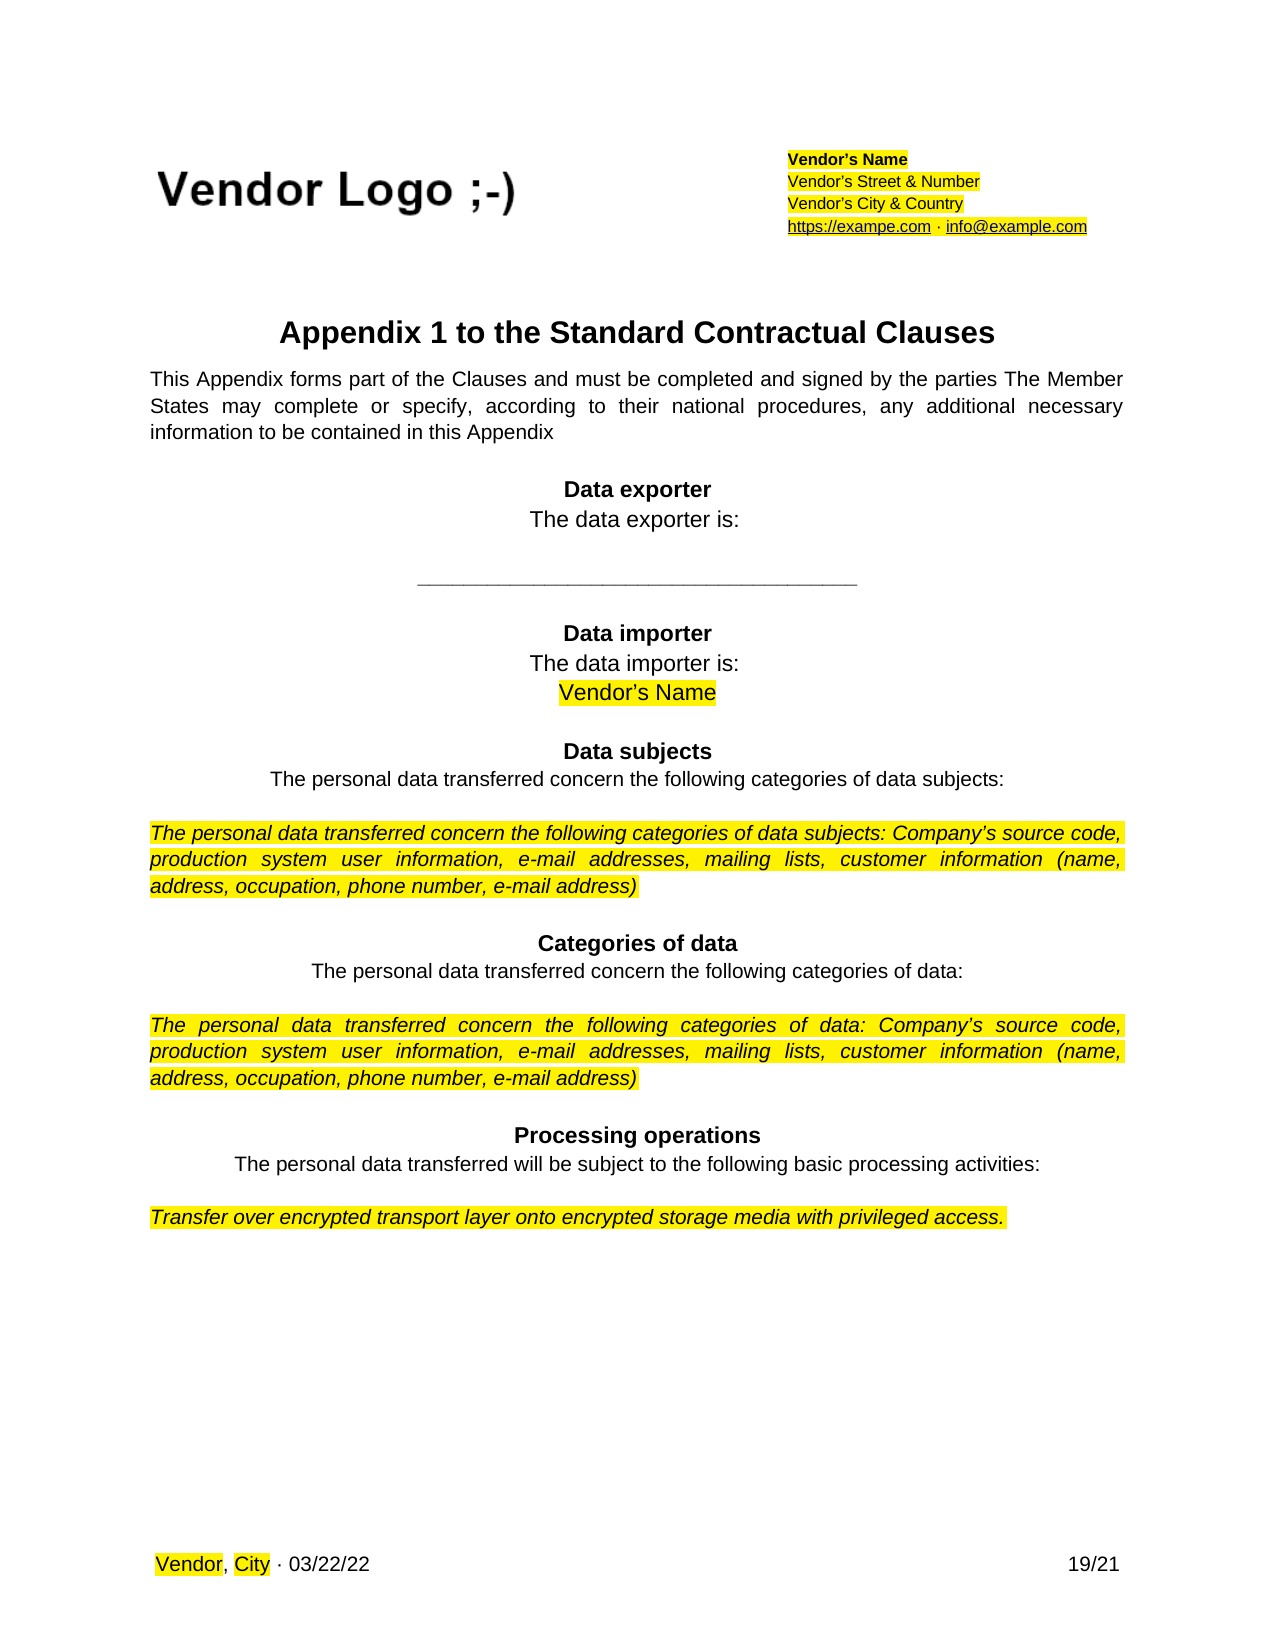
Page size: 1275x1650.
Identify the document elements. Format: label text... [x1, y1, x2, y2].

text ______________________________________ [150, 565, 1125, 588]
text The personal data transferred concern the following categories of data: [150, 960, 1125, 983]
text The data importer is: [150, 651, 1125, 676]
text Data importer [150, 621, 1125, 647]
text Transfer over encrypted transport layer onto encrypted storage media with privileged access. [150, 1206, 1125, 1229]
text Vendor’s Name [150, 680, 1125, 706]
text Processing operations [150, 1123, 1125, 1148]
text This Appendix forms part of the Clauses and must be completed and signed by the parties The Member States may complete or specify, according to their national procedures, any additional necessary information to be contained in this Appendix [150, 368, 1125, 444]
subtitle Appendix 1 to the Standard Contractual Clauses [150, 315, 1125, 350]
text Categories of data [150, 931, 1125, 956]
picture [157, 156, 519, 229]
text The personal data transferred concern the following categories of data subjects: [150, 768, 1125, 791]
text The personal data transferred concern the following categories of data subjects: Company’s source code, production system user information, e-mail addresses, mailing lists, customer information (name, address, occupation, phone number, e-mail address) [150, 821, 1125, 898]
text Data exporter [150, 477, 1125, 503]
text Data subjects [150, 739, 1125, 764]
text The data exporter is: [150, 506, 1125, 532]
text The personal data transferred concern the following categories of data: Company’s source code, production system user information, e-mail addresses, mailing lists, customer information (name, address, occupation, phone number, e-mail address) [150, 1013, 1125, 1090]
text The personal data transferred will be subject to the following basic processing activities: [150, 1152, 1125, 1175]
